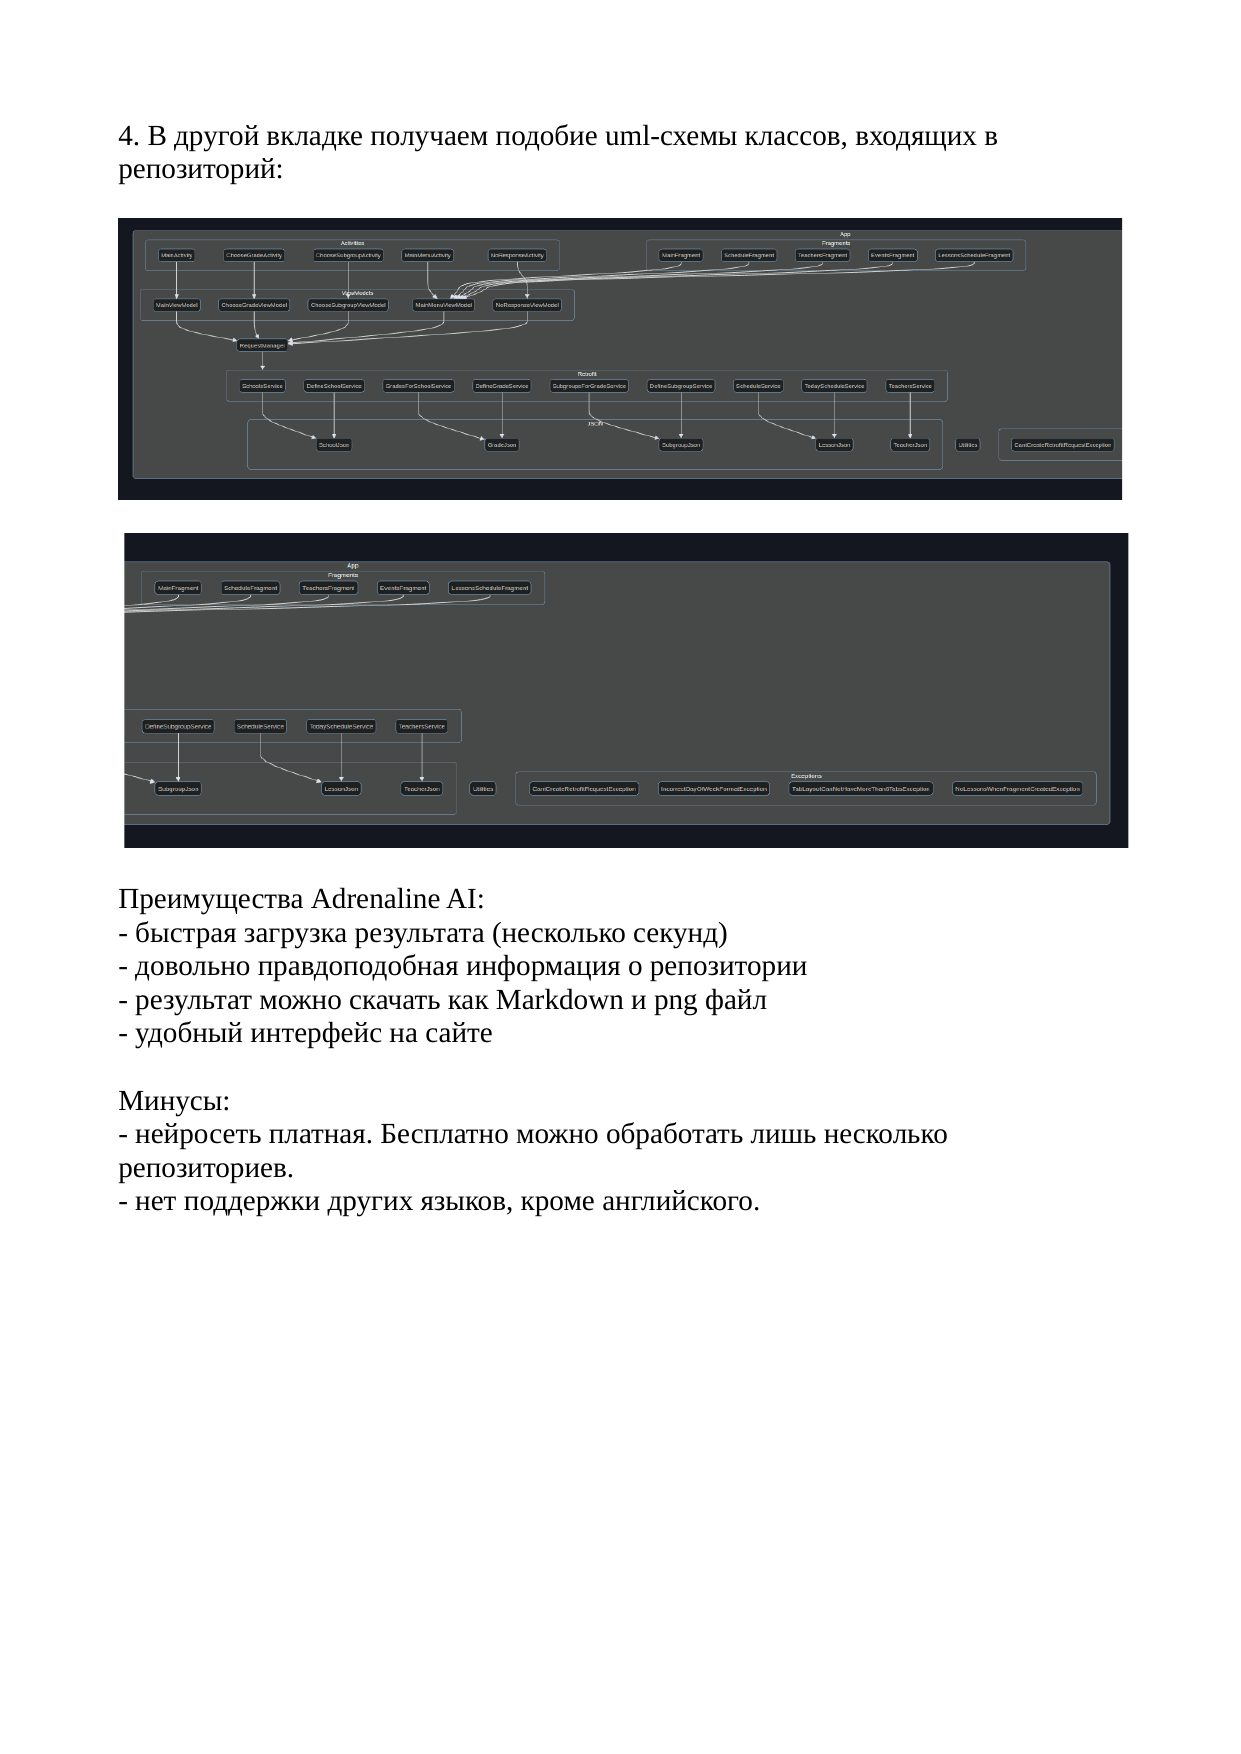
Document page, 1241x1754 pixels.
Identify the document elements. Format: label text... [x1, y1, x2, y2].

text 4. В другой вкладке получаем подобие uml-схемы классов, входящих в репозиторий: [118, 118, 1122, 185]
text - удобный интерфейс на сайте [118, 1016, 1122, 1049]
text - довольно правдоподобная информация о репозитории [118, 948, 1122, 982]
text - быстрая загрузка результата (несколько секунд) [118, 915, 1122, 948]
text Минусы: [118, 1083, 1122, 1116]
text Преимущества Adrenaline AI: [118, 881, 1122, 915]
text - результат можно скачать как Markdown и png файл [118, 982, 1122, 1016]
picture [118, 218, 1123, 500]
text - нет поддержки других языков, кроме английского. [118, 1183, 1122, 1217]
text - нейросеть платная. Бесплатно можно обработать лишь несколько репозиториев. [118, 1116, 1122, 1183]
picture [124, 533, 1129, 848]
